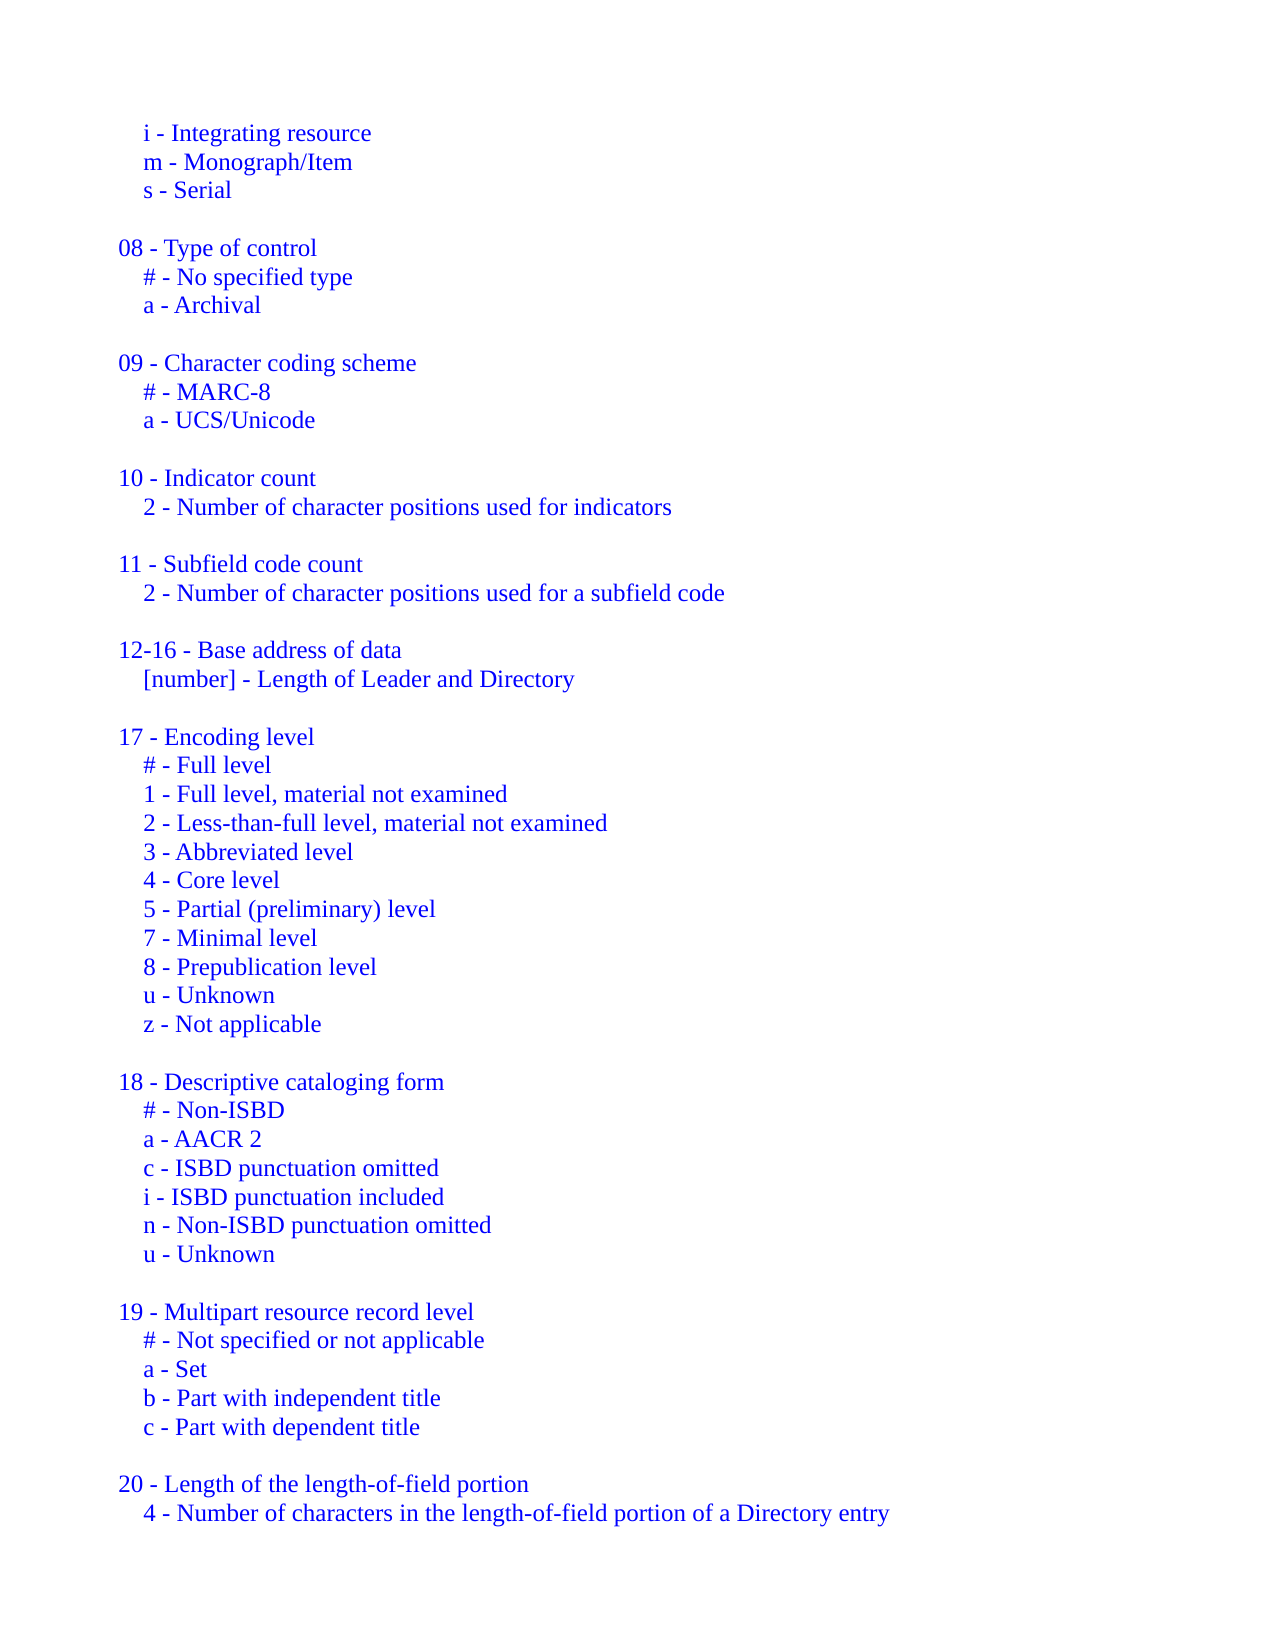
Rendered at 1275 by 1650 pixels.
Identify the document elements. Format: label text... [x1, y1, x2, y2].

text # - MARC-8 [118, 377, 1157, 406]
text 11 - Subfield code count [118, 549, 1157, 578]
text # - Not specified or not applicable [118, 1326, 1157, 1354]
text n - Non-ISBD punctuation omitted [118, 1211, 1157, 1239]
text 2 - Less-than-full level, material not examined [118, 808, 1157, 837]
text 4 - Core level [118, 866, 1157, 894]
text s - Serial [118, 176, 1157, 204]
text 08 - Type of control [118, 233, 1157, 262]
text 5 - Partial (preliminary) level [118, 894, 1157, 923]
text i - ISBD punctuation included [118, 1182, 1157, 1211]
text z - Not applicable [118, 1009, 1157, 1038]
text a - Set [118, 1354, 1157, 1383]
text # - Full level [118, 751, 1157, 779]
text 09 - Character coding scheme [118, 348, 1157, 377]
text m - Monograph/Item [118, 147, 1157, 176]
text 7 - Minimal level [118, 923, 1157, 952]
text 4 - Number of characters in the length-of-field portion of a Directory entry [118, 1498, 1157, 1527]
text a - Archival [118, 291, 1157, 319]
text [number] - Length of Leader and Directory [118, 664, 1157, 693]
text a - AACR 2 [118, 1124, 1157, 1153]
text 3 - Abbreviated level [118, 837, 1157, 866]
text i - Integrating resource [118, 118, 1157, 147]
text c - Part with dependent title [118, 1412, 1157, 1441]
text 19 - Multipart resource record level [118, 1297, 1157, 1326]
text 1 - Full level, material not examined [118, 779, 1157, 808]
text u - Unknown [118, 981, 1157, 1009]
text # - Non-ISBD [118, 1096, 1157, 1124]
text 10 - Indicator count [118, 463, 1157, 492]
text u - Unknown [118, 1239, 1157, 1268]
text # - No specified type [118, 262, 1157, 291]
text 2 - Number of character positions used for indicators [118, 492, 1157, 521]
text 18 - Descriptive cataloging form [118, 1067, 1157, 1096]
text b - Part with independent title [118, 1383, 1157, 1412]
text a - UCS/Unicode [118, 406, 1157, 434]
text 17 - Encoding level [118, 722, 1157, 751]
text c - ISBD punctuation omitted [118, 1153, 1157, 1182]
text 2 - Number of character positions used for a subfield code [118, 578, 1157, 607]
text 12-16 - Base address of data [118, 636, 1157, 664]
text 8 - Prepublication level [118, 952, 1157, 981]
text 20 - Length of the length-of-field portion [118, 1469, 1157, 1498]
